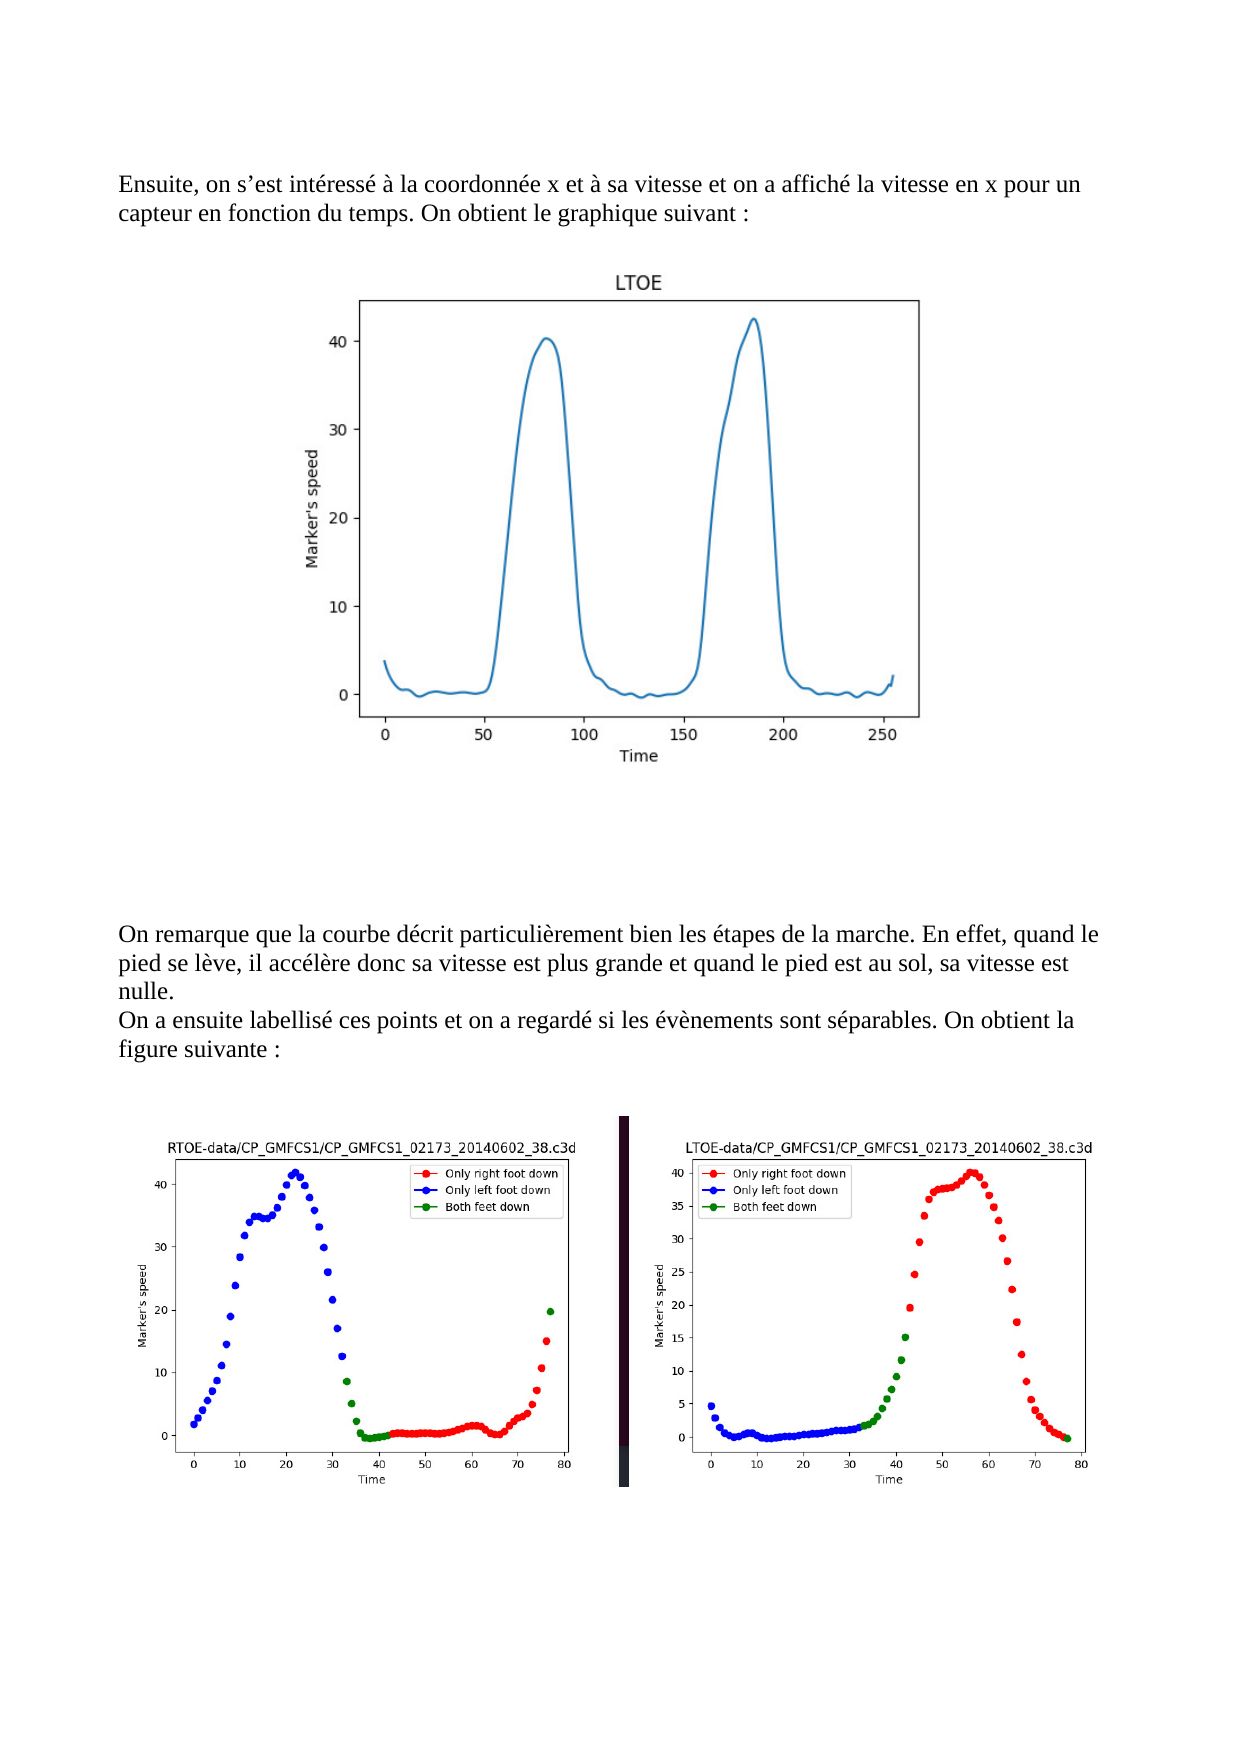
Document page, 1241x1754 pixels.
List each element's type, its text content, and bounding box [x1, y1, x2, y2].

text Ensuite, on s’est intéressé à la coordonnée x et à sa vitesse et on a affiché la vitesse en x pour un capteur en fonction du temps. On obtient le graphique suivant : [118, 169, 1122, 227]
text On remarque que la courbe décrit particulièrement bien les étapes de la marche. En effet, quand le pied se lève, il accélère donc sa vitesse est plus grande et quand le pied est au sol, sa vitesse est nulle. [118, 919, 1122, 1005]
picture [279, 255, 967, 765]
picture [118, 1116, 1123, 1487]
text On a ensuite labellisé ces points et on a regardé si les évènements sont séparables. On obtient la figure suivante : [118, 1005, 1122, 1063]
